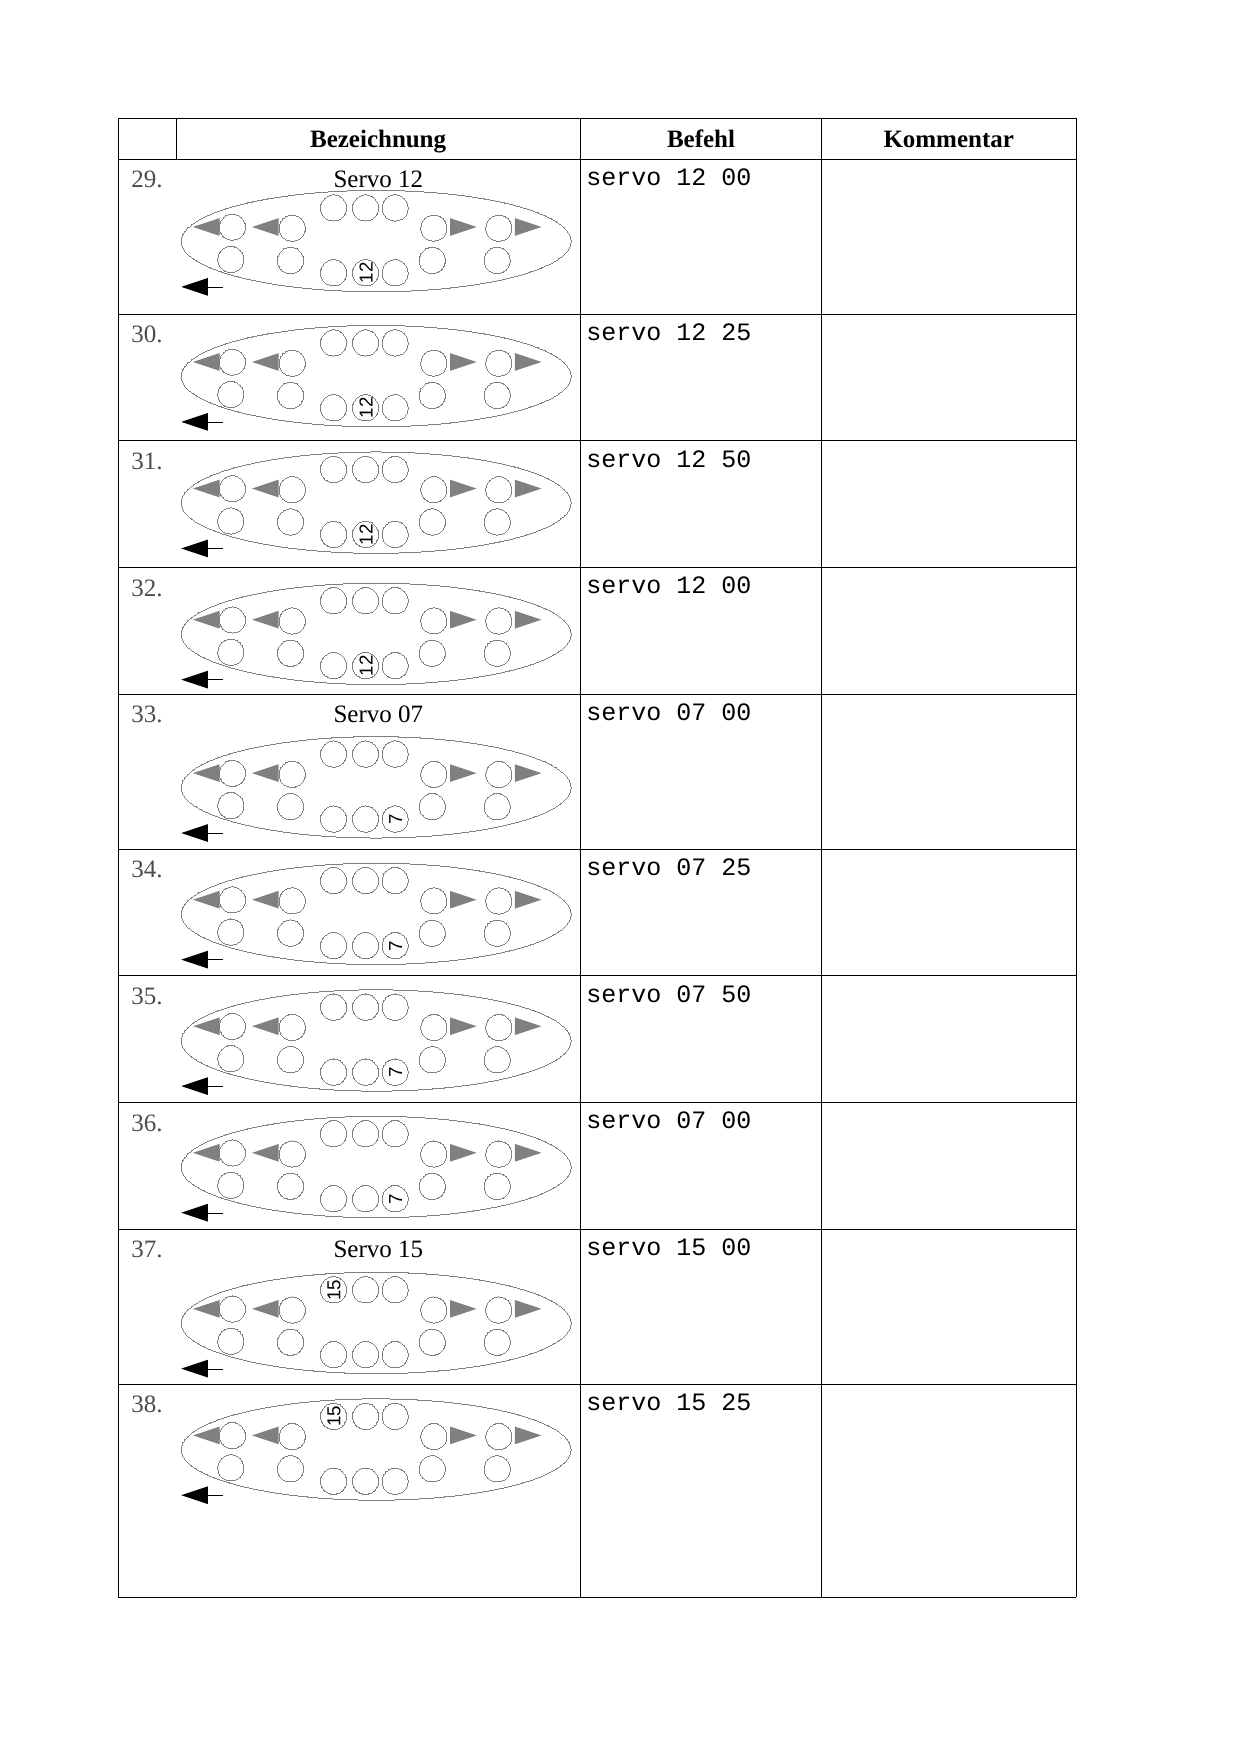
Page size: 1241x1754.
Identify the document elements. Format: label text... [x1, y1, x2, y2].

table_cell servo 07 00 [581, 1103, 821, 1228]
table_cell 37. [119, 1230, 176, 1384]
table_cell servo 12 50 [581, 441, 821, 567]
table_cell servo 12 25 [581, 315, 821, 440]
table_cell 29. [119, 160, 176, 314]
table_cell 36. [119, 1103, 176, 1228]
table_cell servo 12 00 [581, 568, 821, 693]
table_cell servo 15 00 [581, 1230, 821, 1384]
table_cell 34. [119, 850, 176, 975]
table_cell servo 07 25 [581, 850, 821, 975]
table_cell 33. [119, 695, 176, 849]
table_cell [822, 850, 1076, 975]
table_cell [822, 1103, 1076, 1228]
table_cell [822, 1385, 1076, 1597]
table_cell 32. [119, 568, 176, 693]
table_header [119, 119, 176, 158]
table_header Kommentar [822, 119, 1076, 158]
table_cell Servo 12 [176, 160, 580, 314]
table_cell [822, 695, 1076, 849]
table_cell servo 07 50 [581, 976, 821, 1102]
table_cell [822, 1230, 1076, 1384]
table_cell [176, 315, 580, 440]
table_cell [822, 315, 1076, 440]
table_cell [176, 1385, 580, 1597]
table_cell 38. [119, 1385, 176, 1597]
table_cell [822, 976, 1076, 1102]
table_cell Servo 15 [176, 1230, 580, 1384]
table_cell 30. [119, 315, 176, 440]
table_header Bezeichnung [177, 119, 580, 158]
table_header Befehl [581, 119, 821, 158]
table_cell [822, 160, 1076, 314]
table_cell [822, 568, 1076, 693]
table_cell [176, 441, 580, 567]
table_cell 31. [119, 441, 176, 567]
table_cell [176, 568, 580, 693]
table_cell [176, 976, 580, 1102]
table_cell 35. [119, 976, 176, 1102]
table_cell [176, 1103, 580, 1228]
table_cell [176, 850, 580, 975]
table_cell servo 15 25 [581, 1385, 821, 1597]
table_cell [822, 441, 1076, 567]
table_cell Servo 07 [176, 695, 580, 849]
table_cell servo 12 00 [581, 160, 821, 314]
table_cell servo 07 00 [581, 695, 821, 849]
